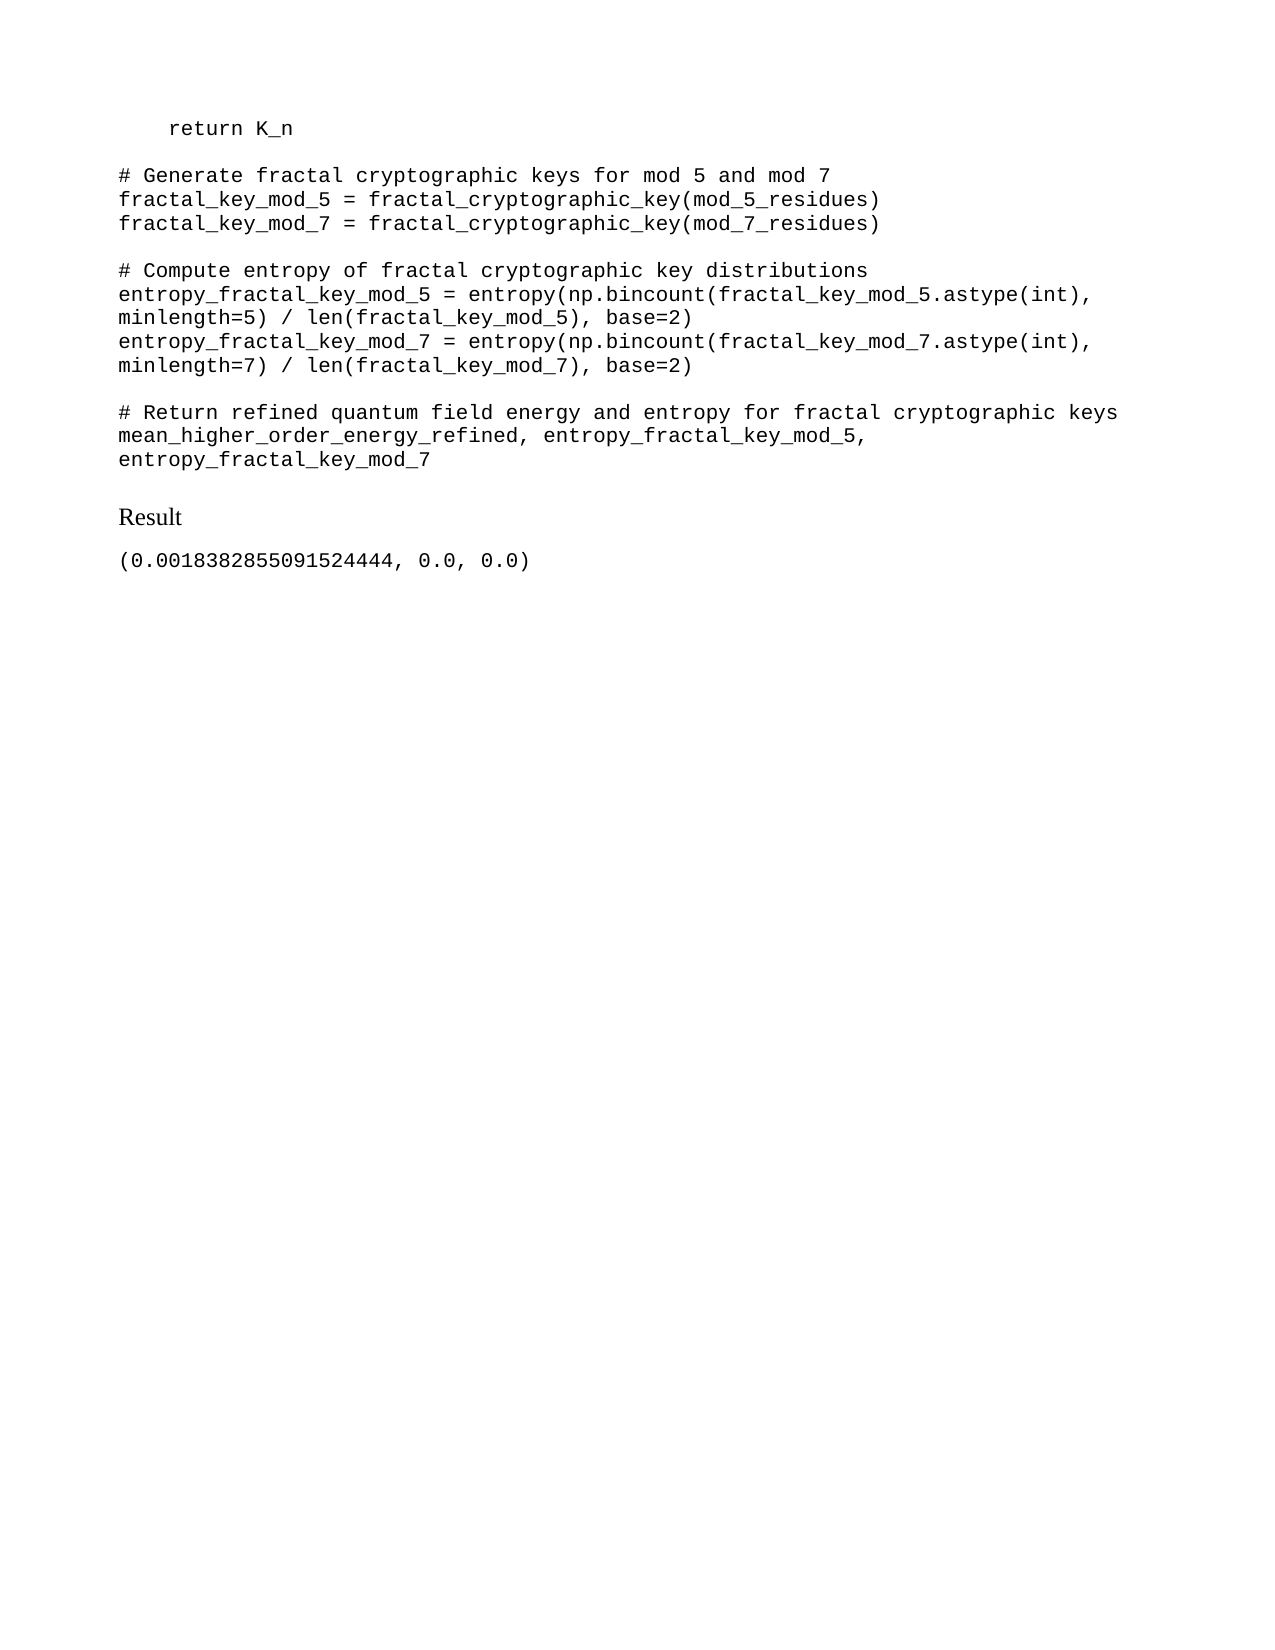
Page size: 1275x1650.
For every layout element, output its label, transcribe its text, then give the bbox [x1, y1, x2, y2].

text fractal_key_mod_5 = fractal_cryptographic_key(mod_5_residues) [118, 189, 1157, 213]
text (0.0018382855091524444, 0.0, 0.0) [118, 550, 1157, 573]
text Result [118, 502, 1157, 531]
text # Return refined quantum field energy and entropy for fractal cryptographic keys [118, 402, 1157, 426]
text mean_higher_order_energy_refined, entropy_fractal_key_mod_5, entropy_fractal_key_mod_7 [118, 426, 1157, 473]
text entropy_fractal_key_mod_5 = entropy(np.bincount(fractal_key_mod_5.astype(int), minlength=5) / len(fractal_key_mod_5), base=2) [118, 284, 1157, 331]
text # Compute entropy of fractal cryptographic key distributions [118, 260, 1157, 284]
text entropy_fractal_key_mod_7 = entropy(np.bincount(fractal_key_mod_7.astype(int), minlength=7) / len(fractal_key_mod_7), base=2) [118, 331, 1157, 378]
text # Generate fractal cryptographic keys for mod 5 and mod 7 [118, 165, 1157, 189]
text return K_n [118, 118, 1157, 142]
text fractal_key_mod_7 = fractal_cryptographic_key(mod_7_residues) [118, 213, 1157, 236]
